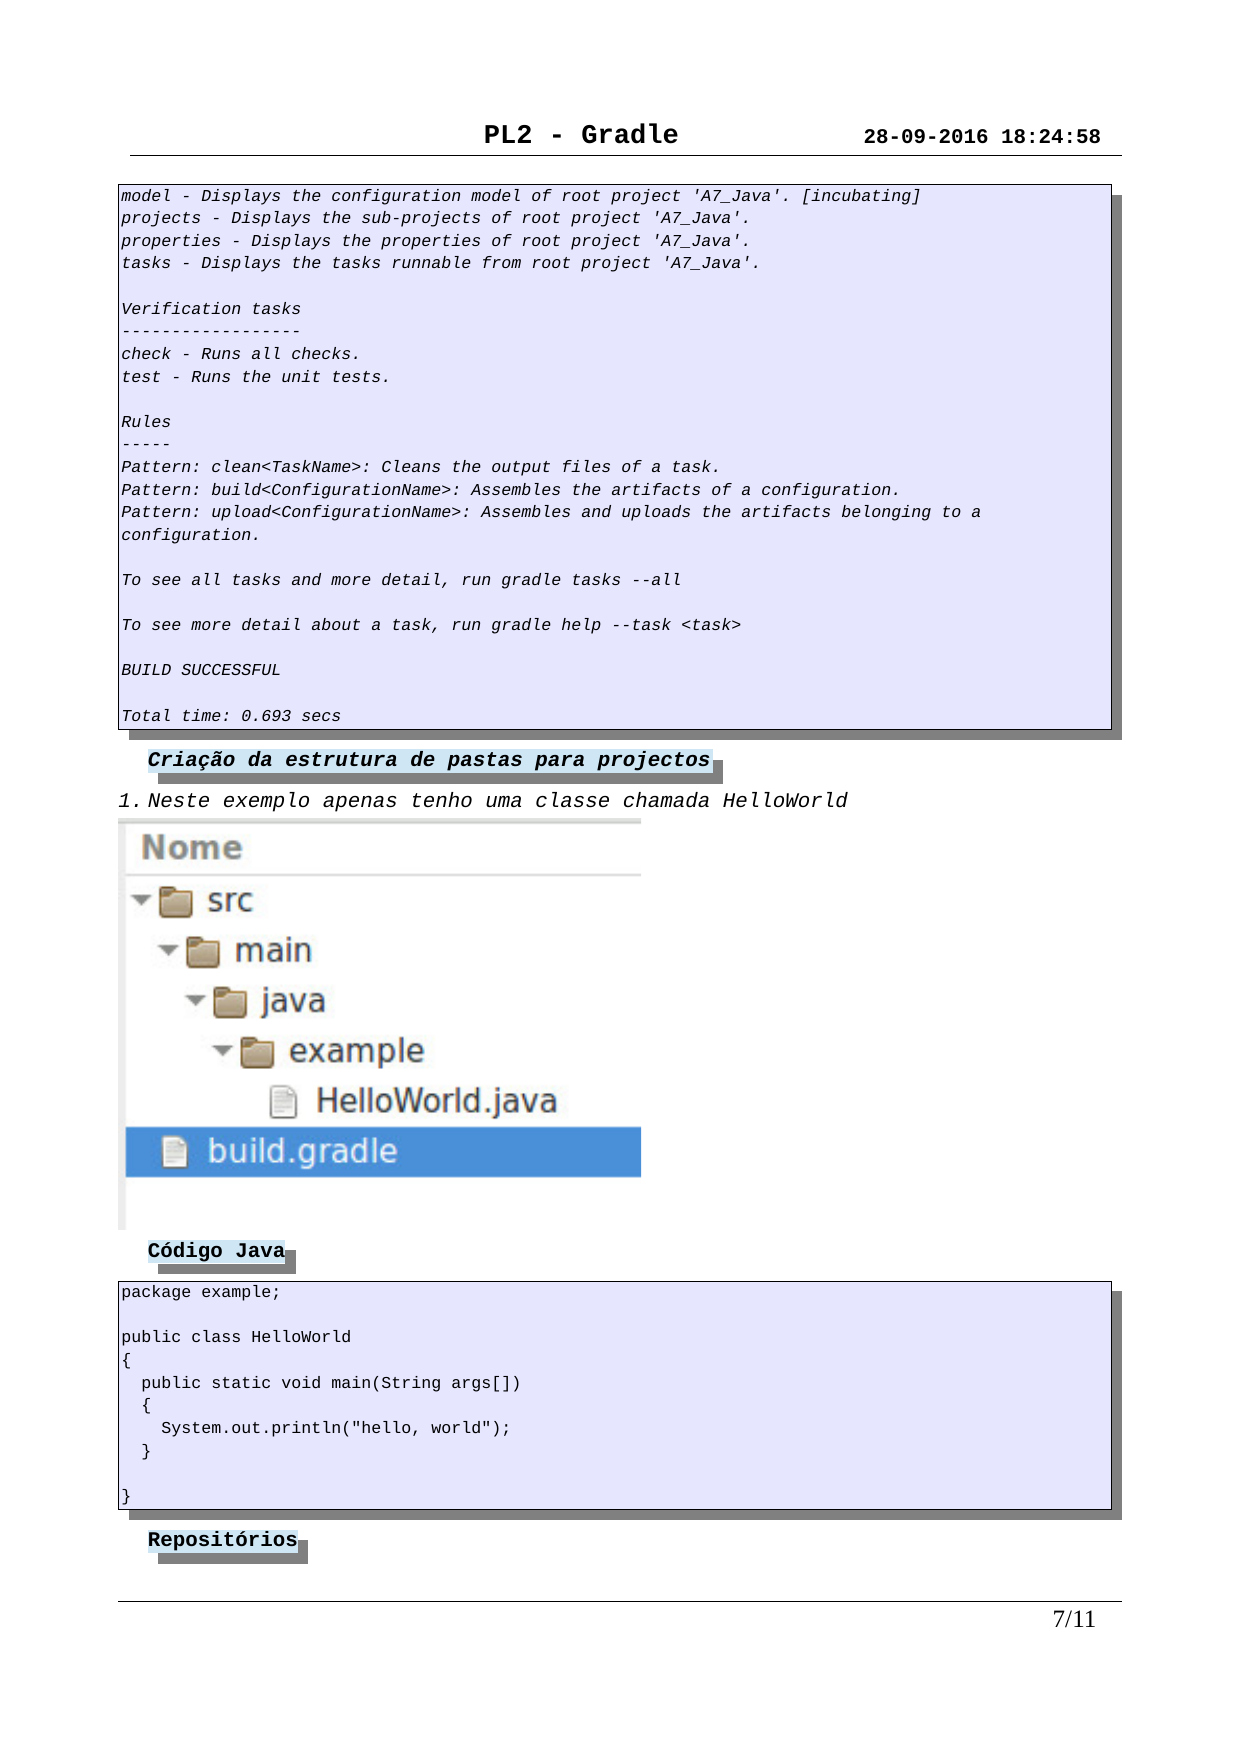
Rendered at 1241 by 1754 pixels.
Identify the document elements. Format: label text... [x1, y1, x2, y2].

text { [119, 1394, 1111, 1416]
text BUILD SUCCESSFUL [119, 659, 1111, 681]
picture [118, 818, 642, 1230]
text Total time: 0.693 secs [119, 704, 1111, 729]
text } [119, 1439, 1111, 1461]
subtitle Repositórios [148, 1529, 1122, 1564]
text properties - Displays the properties of root project 'A7_Java'. [119, 229, 1111, 251]
subtitle Código Java [148, 1263, 285, 1274]
subtitle Criação da estrutura de pastas para projectos [713, 749, 1122, 784]
text To see all tasks and more detail, run gradle tasks --all [119, 568, 1111, 590]
text Pattern: upload<ConfigurationName>: Assembles and uploads the artifacts belonging to a configuration. [119, 501, 1111, 545]
text Pattern: build<ConfigurationName>: Assembles the artifacts of a configuration. [119, 478, 1111, 500]
text public static void main(String args[]) [119, 1371, 1111, 1393]
text Rules [119, 410, 1111, 432]
text ----- [119, 433, 1111, 455]
list Neste exemplo apenas tenho uma classe chamada HelloWorld [118, 790, 1122, 814]
text ------------------ [119, 320, 1111, 342]
text System.out.println("hello, world"); [119, 1416, 1111, 1438]
text Verification tasks [119, 297, 1111, 319]
text check - Runs all checks. [119, 342, 1111, 364]
text { [119, 1349, 1111, 1371]
text tasks - Displays the tasks runnable from root project 'A7_Java'. [119, 252, 1111, 274]
text package example; [119, 1282, 1111, 1303]
text } [119, 1484, 1111, 1509]
text projects - Displays the sub-projects of root project 'A7_Java'. [119, 207, 1111, 229]
text public class HelloWorld [119, 1326, 1111, 1348]
text model - Displays the configuration model of root project 'A7_Java'. [incubating] [119, 185, 1111, 206]
text test - Runs the unit tests. [119, 365, 1111, 387]
text Pattern: clean<TaskName>: Cleans the output files of a task. [119, 456, 1111, 477]
text To see more detail about a task, run gradle help --task <task> [119, 614, 1111, 636]
subtitle Código Java [285, 1240, 1122, 1274]
